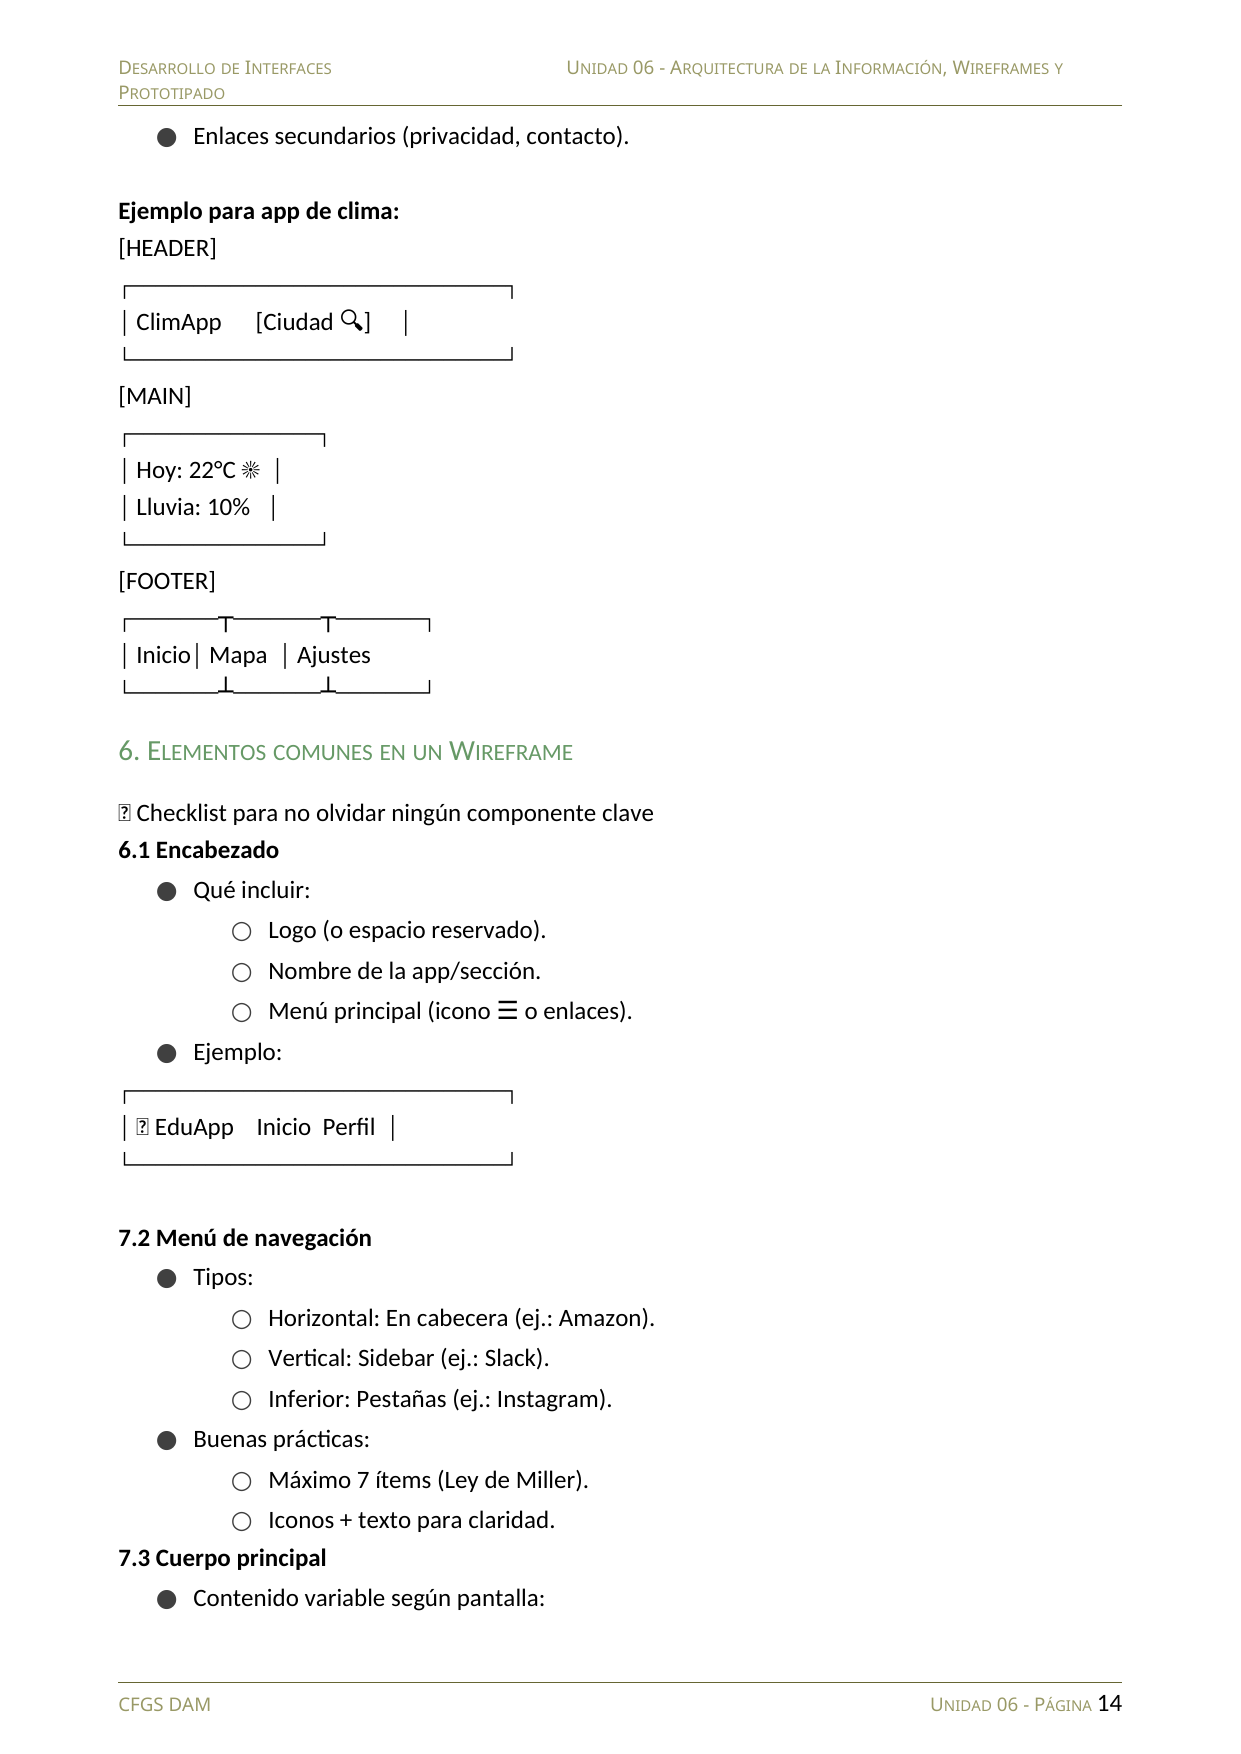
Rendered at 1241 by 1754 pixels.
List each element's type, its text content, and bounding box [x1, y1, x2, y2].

list Iconos + texto para claridad. [231, 1502, 1122, 1536]
text 7.3 Cuerpo principal [118, 1542, 1122, 1573]
text Ejemplo para app de clima: [118, 196, 1122, 226]
text └──────────────────────────────┘ [118, 343, 1122, 374]
text 📌 Checklist para no olvidar ningún componente clave [118, 797, 1122, 828]
subtitle 6. Elementos comunes en un Wireframe [118, 732, 1122, 767]
list Menú principal (icono ☰ o enlaces). [231, 993, 1122, 1027]
list Nombre de la app/sección. [231, 952, 1122, 986]
list Qué incluir: [156, 871, 1122, 905]
list Inferior: Pestañas (ej.: Instagram). [231, 1380, 1122, 1414]
list Enlaces secundarios (privacidad, contacto). [156, 118, 1122, 152]
list Ejemplo: [156, 1033, 1122, 1067]
text ┌──────────────────────────────┐ [118, 269, 1122, 300]
list Vertical: Sidebar (ej.: Slack). [231, 1340, 1122, 1374]
list Tipos: [156, 1259, 1122, 1293]
text [FOOTER] [118, 565, 1122, 596]
text │ Lluvia: 10% │ [118, 491, 1122, 522]
list Contenido variable según pantalla: [156, 1579, 1122, 1613]
list Buenas prácticas: [156, 1421, 1122, 1455]
text └───────┴───────┴───────┘ [118, 676, 1122, 707]
text ┌───────┬───────┬───────┐ [118, 602, 1122, 633]
text └──────────────────────────────┘ [118, 1148, 1122, 1178]
list Horizontal: En cabecera (ej.: Amazon). [231, 1299, 1122, 1333]
text ┌───────────────┐ [118, 417, 1122, 448]
text │ ClimApp [Ciudad 🔍] │ [118, 306, 1122, 337]
list Logo (o espacio reservado). [231, 912, 1122, 946]
text ┌──────────────────────────────┐ [118, 1074, 1122, 1104]
text │ Inicio│ Mapa │ Ajustes [118, 639, 1122, 670]
text │ Hoy: 22°C ☀️ │ [118, 454, 1122, 485]
text [MAIN] [118, 380, 1122, 411]
text [HEADER] [118, 232, 1122, 263]
list Máximo 7 ítems (Ley de Miller). [231, 1461, 1122, 1495]
text └───────────────┘ [118, 528, 1122, 559]
text │ 🏫 EduApp Inicio Perfil │ [118, 1111, 1122, 1141]
text 7.2 Menú de navegación [118, 1222, 1122, 1252]
text 6.1 Encabezado [118, 834, 1122, 865]
